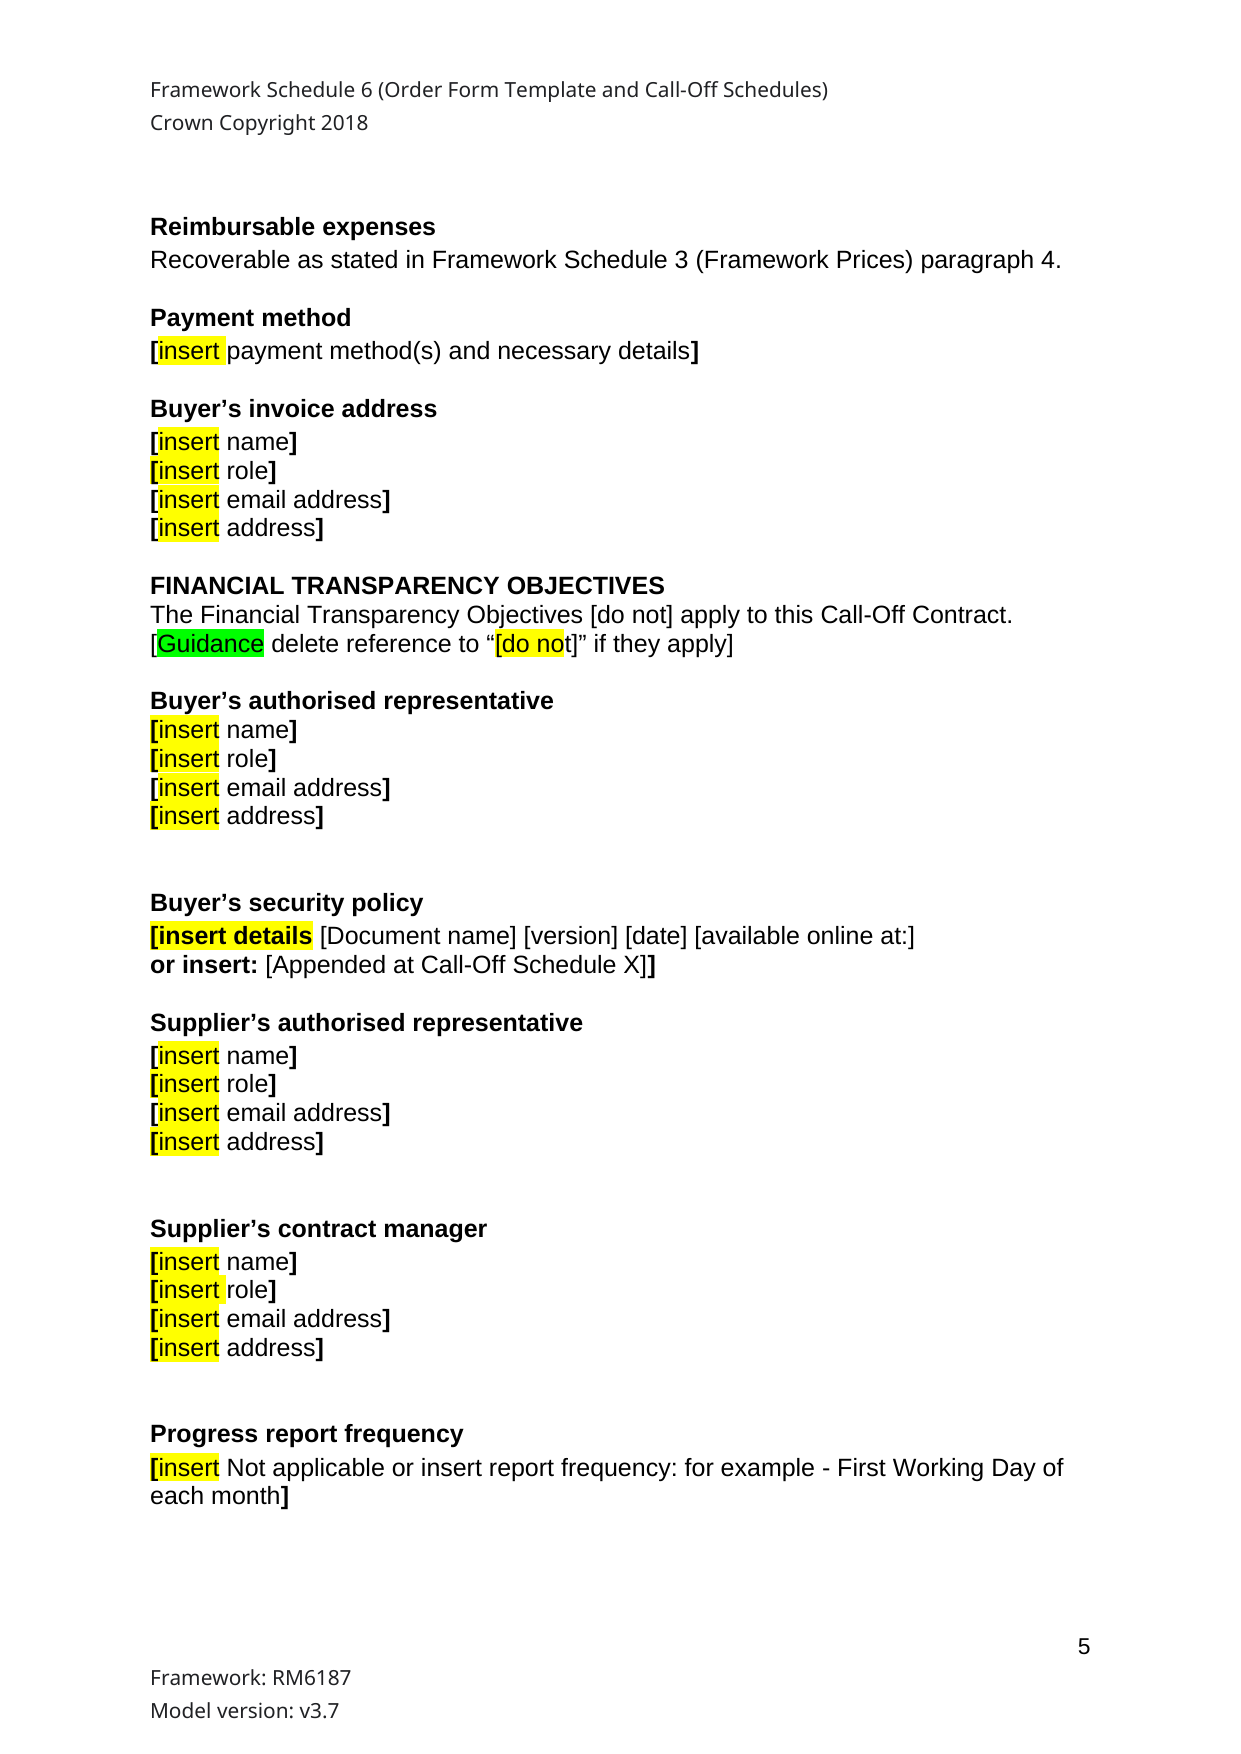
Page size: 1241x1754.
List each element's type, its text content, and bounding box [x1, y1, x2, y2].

text [insert role] [150, 1069, 1090, 1098]
text [insert role] [150, 456, 1090, 484]
subtitle Progress report frequency [150, 1419, 1090, 1448]
text [insert payment method(s) and necessary details] [150, 336, 1090, 365]
text [insert name] [150, 715, 1090, 744]
text [insert address] [150, 1333, 1090, 1362]
text [insert email address] [150, 1098, 1090, 1127]
subtitle Supplier’s authorised representative [150, 1008, 1090, 1036]
text [insert role] [150, 1275, 1090, 1304]
subtitle Buyer’s security policy [150, 888, 1090, 917]
text or insert: [Appended at Call-Off Schedule X]] [150, 950, 1090, 978]
text [insert role] [150, 744, 1090, 772]
text Recoverable as stated in Framework Schedule 3 (Framework Prices) paragraph 4. [150, 245, 1090, 274]
text [insert Not applicable or insert report frequency: for example - First Working Day of each month] [150, 1452, 1090, 1510]
text [insert address] [150, 1127, 1090, 1156]
text [insert email address] [150, 772, 1090, 801]
text [insert name] [150, 1247, 1090, 1275]
text [insert address] [150, 513, 1090, 542]
text The Financial Transparency Objectives [do not] apply to this Call-Off Contract. [150, 600, 1090, 629]
text [insert email address] [150, 1304, 1090, 1333]
text [insert address] [150, 801, 1090, 830]
subtitle Buyer’s invoice address [150, 394, 1090, 423]
text Buyer’s authorised representative [150, 686, 1090, 715]
text [insert email address] [150, 484, 1090, 513]
text [insert name] [150, 427, 1090, 456]
subtitle FINANCIAL TRANSPARENCY OBJECTIVES [150, 571, 1090, 600]
text [insert details [Document name] [version] [date] [available online at:] [150, 921, 1090, 950]
subtitle Payment method [150, 303, 1090, 332]
subtitle Reimbursable expenses [150, 212, 1090, 241]
text [insert name] [150, 1041, 1090, 1069]
text [Guidance delete reference to “[do not]” if they apply] [150, 629, 1090, 657]
subtitle Supplier’s contract manager [150, 1213, 1090, 1242]
